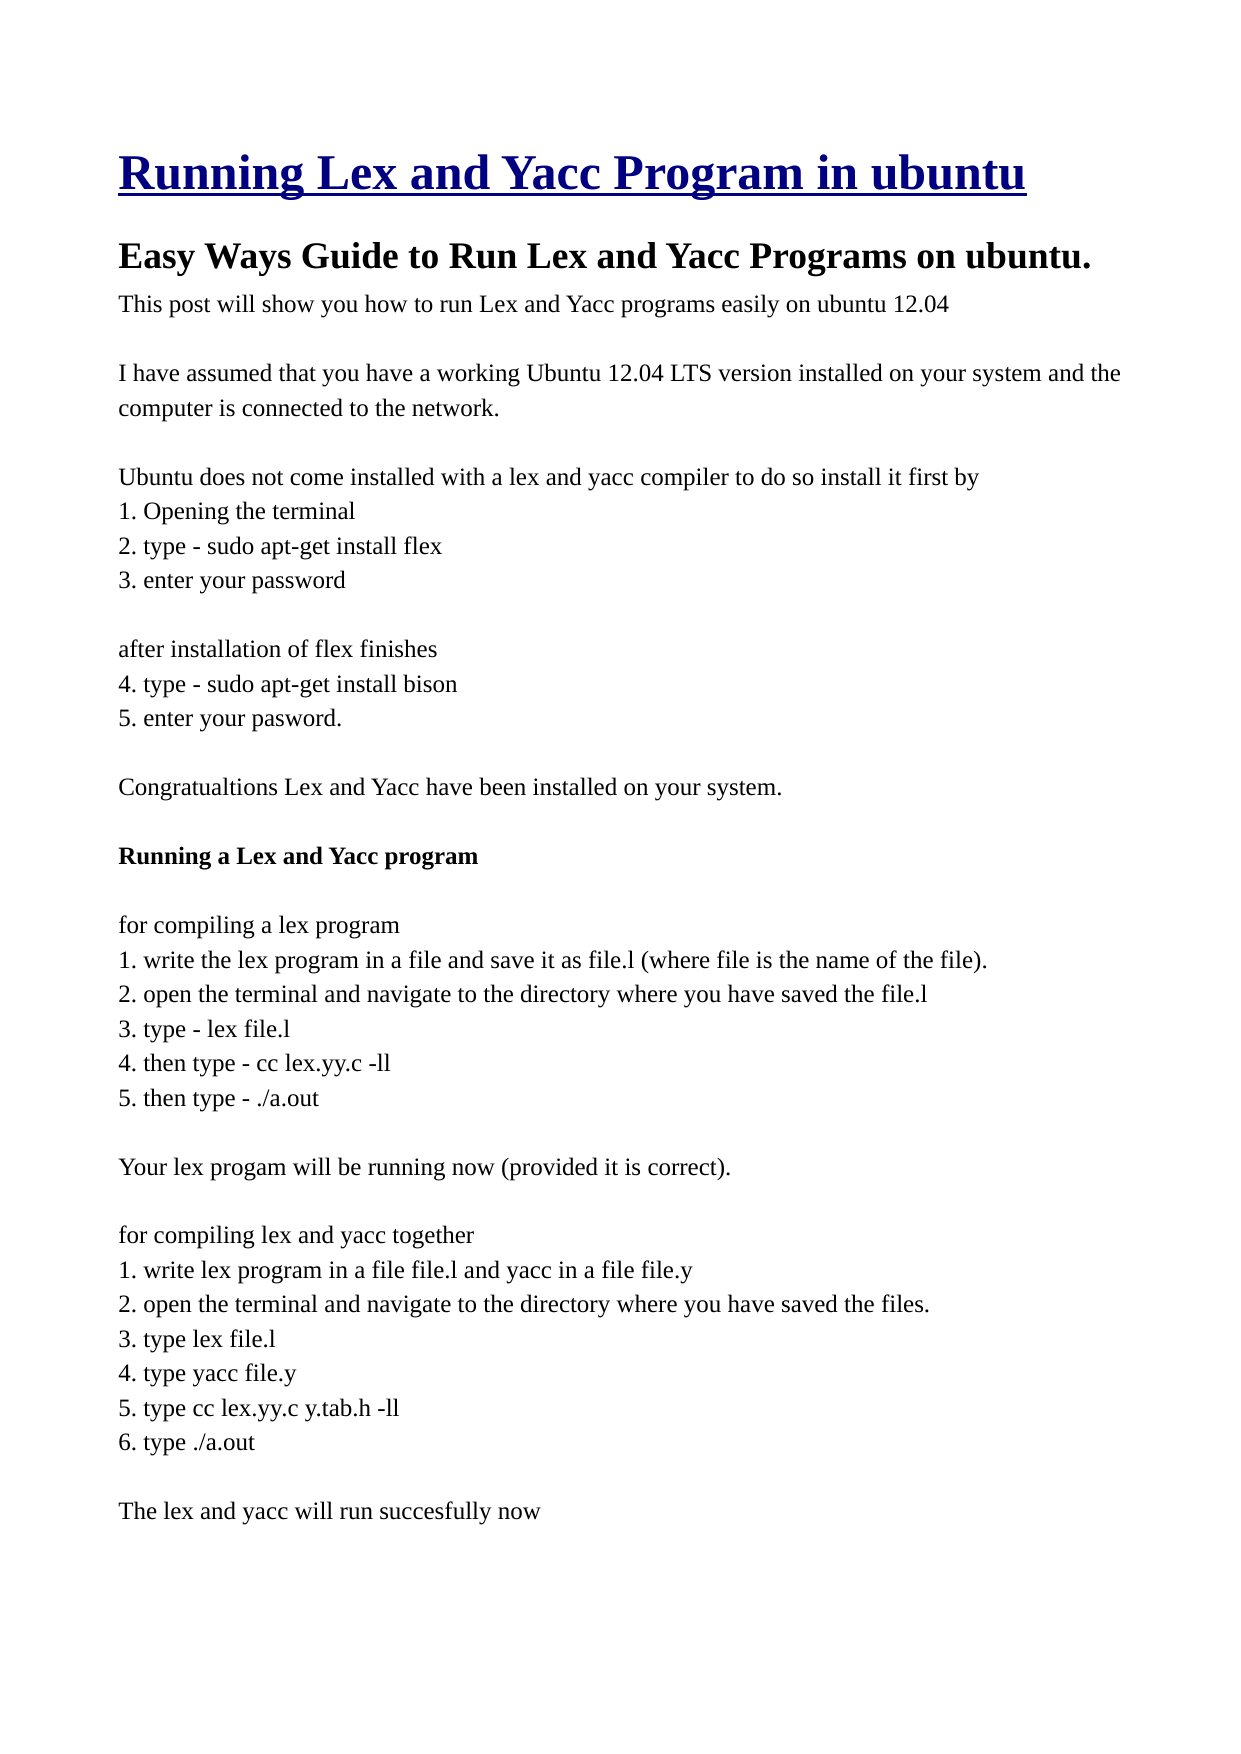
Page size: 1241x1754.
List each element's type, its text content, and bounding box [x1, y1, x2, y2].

text for compiling lex and yacc together [118, 1221, 1122, 1249]
text Your lex progam will be running now (provided it is correct). [118, 1152, 1122, 1180]
text 1. write lex program in a file file.l and yacc in a file file.y [118, 1255, 1122, 1284]
text 3. type lex file.l [118, 1324, 1122, 1353]
subtitle Running Lex and Yacc Program in ubuntu [118, 143, 1122, 201]
text Congratualtions Lex and Yacc have been installed on your system. [118, 772, 1122, 801]
subtitle Easy Ways Guide to Run Lex and Yacc Programs on ubuntu. [118, 234, 1122, 277]
text 5. enter your pasword. [118, 703, 1122, 732]
text 3. enter your password [118, 565, 1122, 594]
text 4. type yacc file.y [118, 1358, 1122, 1387]
text 2. type - sudo apt-get install flex [118, 531, 1122, 560]
text 1. write the lex program in a file and save it as file.l (where file is the name of the file). [118, 945, 1122, 973]
text after installation of flex finishes [118, 634, 1122, 663]
text 4. then type - cc lex.yy.c -ll [118, 1048, 1122, 1077]
text 5. then type - ./a.out [118, 1083, 1122, 1111]
text I have assumed that you have a working Ubuntu 12.04 LTS version installed on your system and the computer is connected to the network. [118, 358, 1122, 422]
text The lex and yacc will run succesfully now [118, 1496, 1122, 1525]
text This post will show you how to run Lex and Yacc programs easily on ubuntu 12.04 [118, 289, 1122, 318]
text Ubuntu does not come installed with a lex and yacc compiler to do so install it first by [118, 462, 1122, 491]
text Running a Lex and Yacc program [118, 841, 1122, 870]
text 2. open the terminal and navigate to the directory where you have saved the file.l [118, 979, 1122, 1008]
text 6. type ./a.out [118, 1427, 1122, 1456]
text 5. type cc lex.yy.c y.tab.h -ll [118, 1393, 1122, 1422]
text 1. Opening the terminal [118, 496, 1122, 525]
text 3. type - lex file.l [118, 1014, 1122, 1042]
text 2. open the terminal and navigate to the directory where you have saved the files. [118, 1289, 1122, 1318]
text for compiling a lex program [118, 910, 1122, 939]
text 4. type - sudo apt-get install bison [118, 669, 1122, 698]
